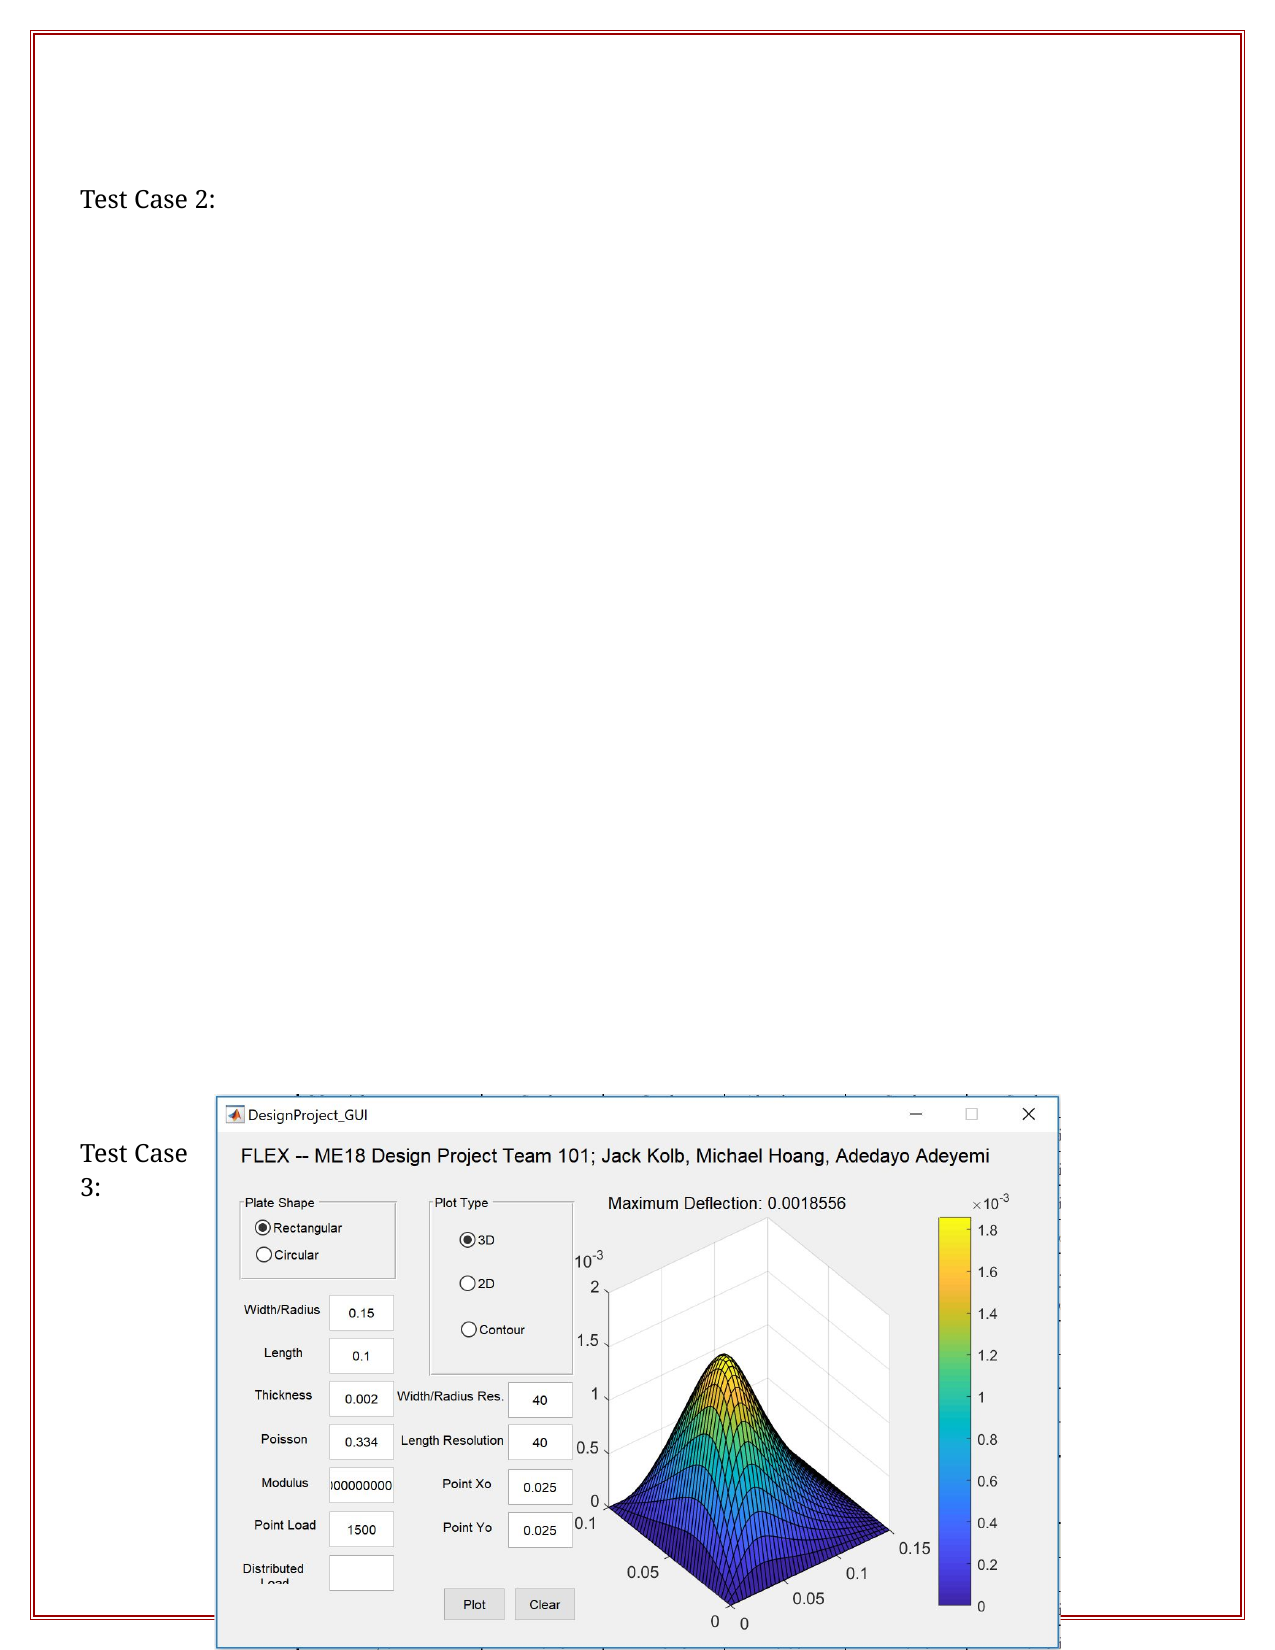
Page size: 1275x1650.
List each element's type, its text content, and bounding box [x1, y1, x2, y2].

text [1061, 1136, 1195, 1204]
text Test Case 3: [80, 1136, 214, 1204]
picture [214, 1094, 1061, 1650]
text Test Case 2: [80, 182, 1195, 216]
